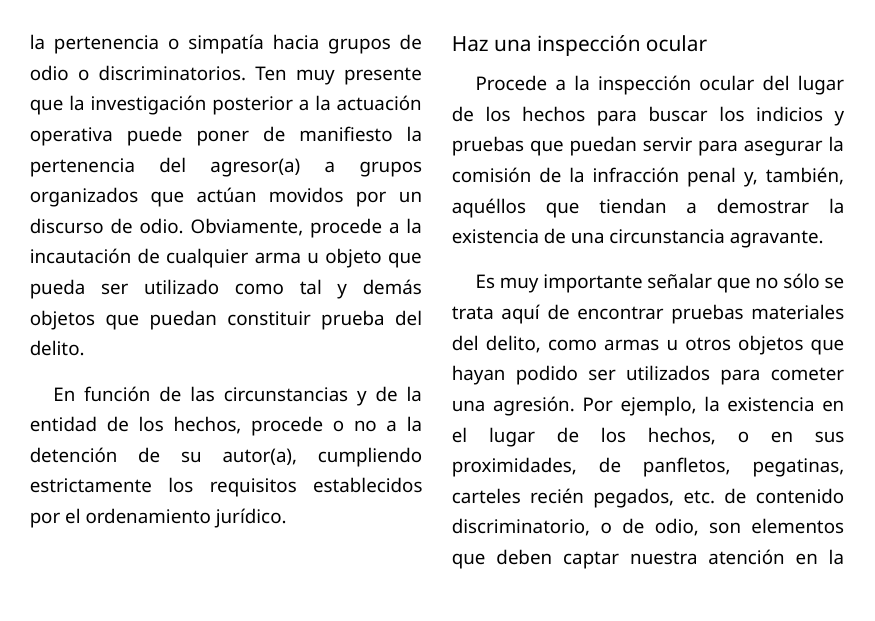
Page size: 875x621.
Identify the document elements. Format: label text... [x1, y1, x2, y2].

text Procede a la inspección ocular del lugar de los hechos para buscar los indicios y pruebas que puedan servir para asegurar la comisión de la infracción penal y, también, aquéllos que tiendan a demostrar la existencia de una circunstancia agravante. [452, 70, 844, 249]
text En función de las circunstancias y de la entidad de los hechos, procede o no a la detención de su autor(a), cumpliendo estrictamente los requisitos establecidos por el ordenamiento jurídico. [29, 381, 422, 529]
subtitle Haz una inspección ocular [452, 29, 844, 58]
text la pertenencia o simpatía hacia grupos de odio o discriminatorios. Ten muy presente que la investigación posterior a la actuación operativa puede poner de manifiesto la pertenencia del agresor(a) a grupos organizados que actúan movidos por un discurso de odio. Obviamente, procede a la incautación de cualquier arma u objeto que pueda ser utilizado como tal y demás objetos que puedan constituir prueba del delito. [29, 29, 422, 361]
text Es muy importante señalar que no sólo se trata aquí de encontrar pruebas materiales del delito, como armas u otros objetos que hayan podido ser utilizados para cometer una agresión. Por ejemplo, la existencia en el lugar de los hechos, o en sus proximidades, de panfletos, pegatinas, carteles recién pegados, etc. de contenido discriminatorio, o de odio, son elementos que deben captar nuestra atención en la [452, 269, 844, 570]
